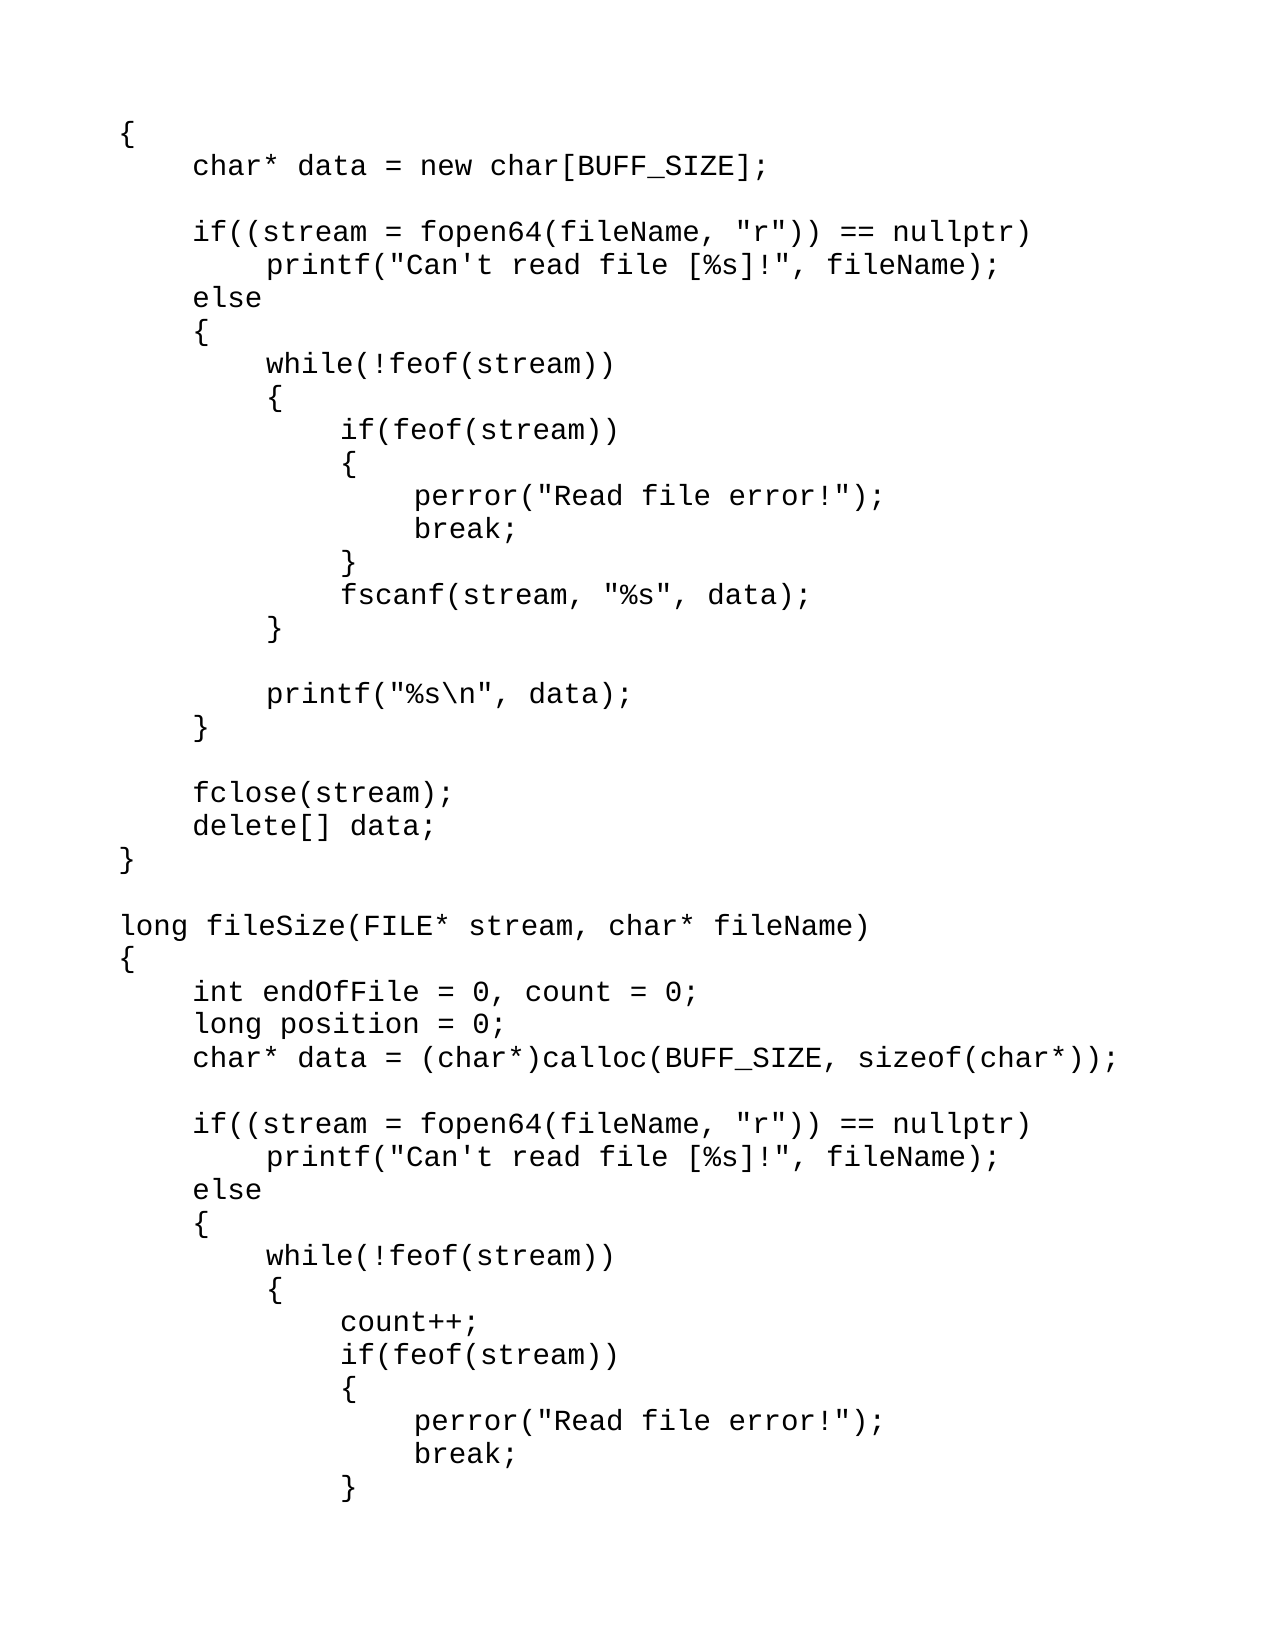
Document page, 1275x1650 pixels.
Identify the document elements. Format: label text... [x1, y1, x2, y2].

text } [118, 613, 1157, 646]
text if(feof(stream)) [118, 415, 1157, 448]
text perror("Read file error!"); [118, 481, 1157, 514]
text { [118, 382, 1157, 415]
text if((stream = fopen64(fileName, "r")) == nullptr) [118, 1109, 1157, 1142]
text { [118, 1208, 1157, 1241]
text printf("Can't read file [%s]!", fileName); [118, 250, 1157, 283]
text count++; [118, 1307, 1157, 1340]
text char* data = new char[BUFF_SIZE]; [118, 151, 1157, 184]
text while(!feof(stream)) [118, 1241, 1157, 1274]
text else [118, 283, 1157, 316]
text } [118, 547, 1157, 580]
text } [118, 712, 1157, 746]
text { [118, 944, 1157, 977]
text int endOfFile = 0, count = 0; [118, 977, 1157, 1010]
text break; [118, 514, 1157, 547]
text perror("Read file error!"); [118, 1406, 1157, 1439]
text printf("Can't read file [%s]!", fileName); [118, 1142, 1157, 1175]
text break; [118, 1439, 1157, 1472]
text { [118, 316, 1157, 349]
text long position = 0; [118, 1010, 1157, 1043]
text fclose(stream); [118, 778, 1157, 812]
text if(feof(stream)) [118, 1340, 1157, 1373]
text { [118, 448, 1157, 481]
text else [118, 1175, 1157, 1208]
text { [118, 1373, 1157, 1406]
text fscanf(stream, "%s", data); [118, 580, 1157, 613]
text { [118, 118, 1157, 151]
text } [118, 1472, 1157, 1505]
text if((stream = fopen64(fileName, "r")) == nullptr) [118, 217, 1157, 250]
text } [118, 844, 1157, 878]
text while(!feof(stream)) [118, 349, 1157, 382]
text delete[] data; [118, 812, 1157, 844]
text long fileSize(FILE* stream, char* fileName) [118, 911, 1157, 944]
text { [118, 1274, 1157, 1307]
text char* data = (char*)calloc(BUFF_SIZE, sizeof(char*)); [118, 1043, 1157, 1076]
text printf("%s\n", data); [118, 679, 1157, 712]
